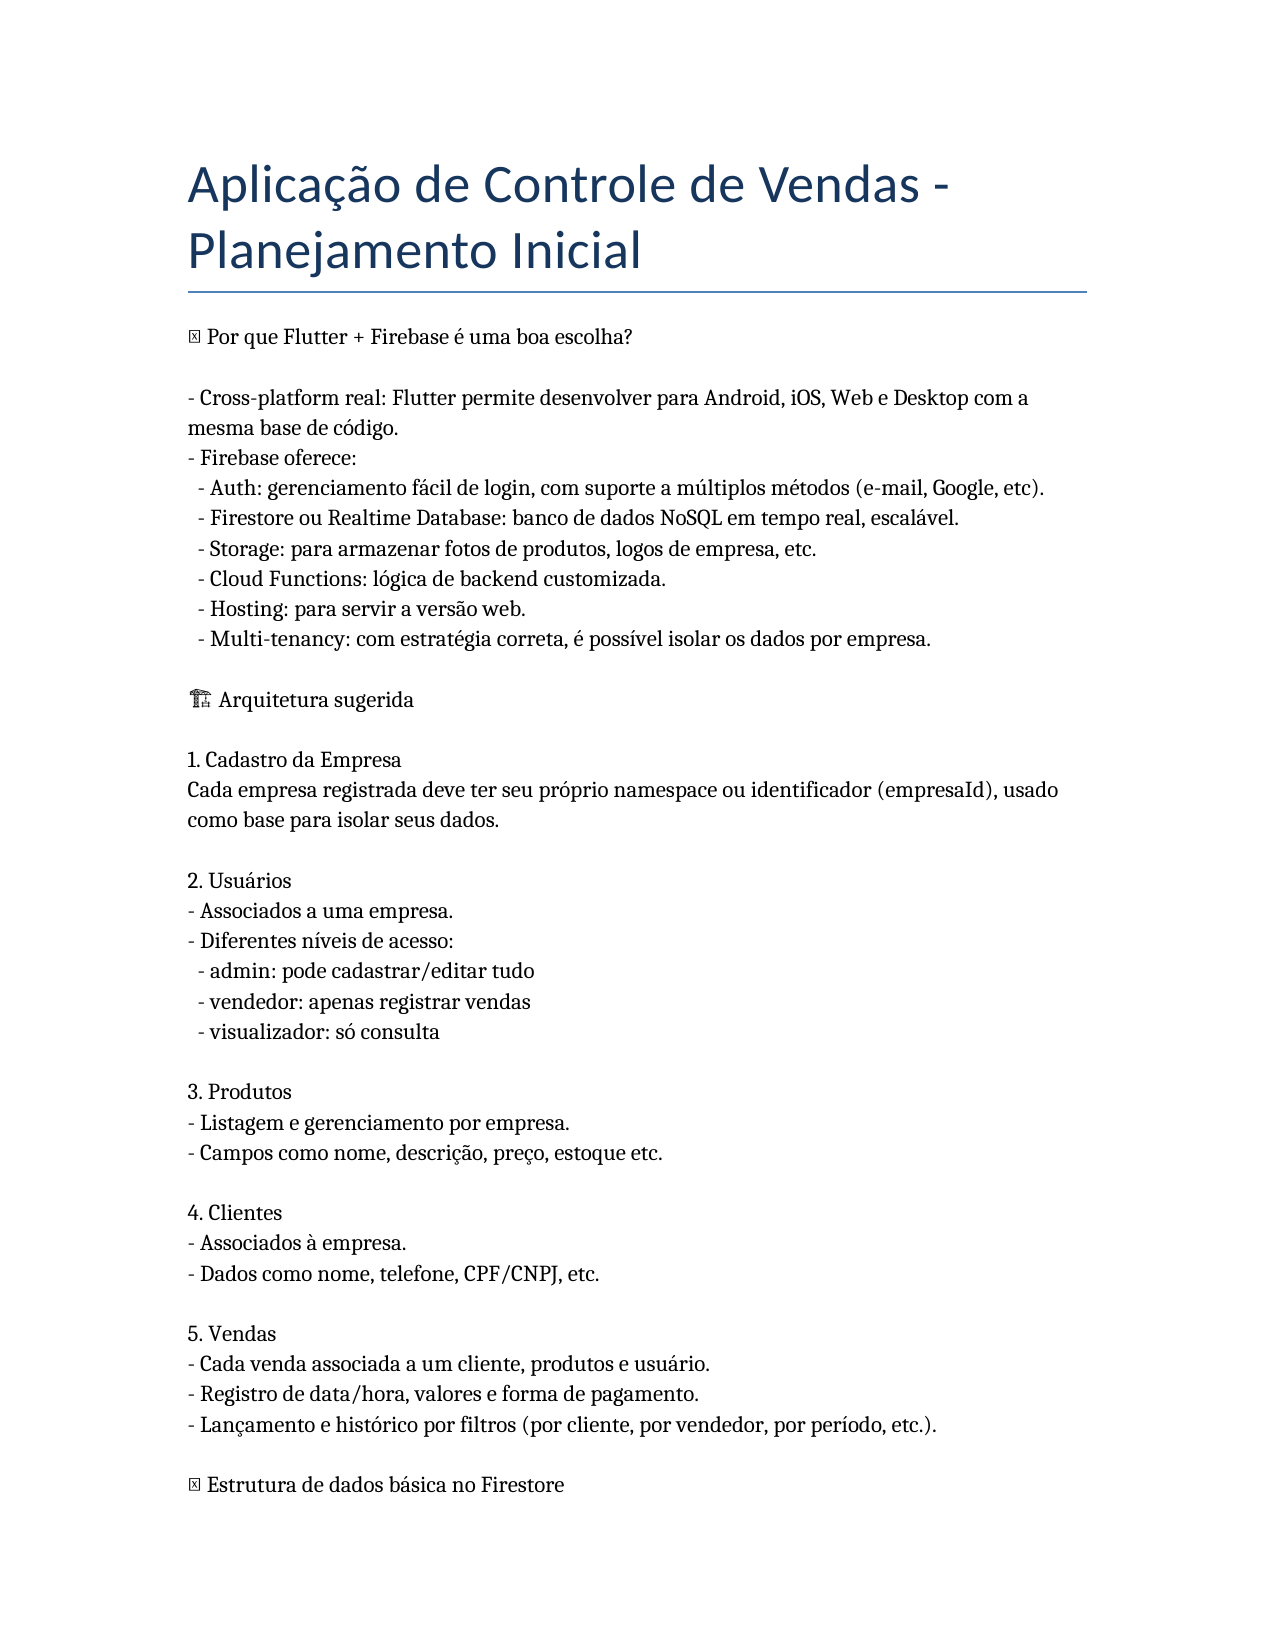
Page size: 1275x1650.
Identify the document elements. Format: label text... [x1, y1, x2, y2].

text ✅ Por que Flutter + Firebase é uma boa escolha? - Cross-platform real: Flutter permite desenvolver para Android, iOS, Web e Desktop com a mesma base de código. - Firebase oferece: - Auth: gerenciamento fácil de login, com suporte a múltiplos métodos (e-mail, Google, etc). - Firestore ou Realtime Database: banco de dados NoSQL em tempo real, escalável. - Storage: para armazenar fotos de produtos, logos de empresa, etc. - Cloud Functions: lógica de backend customizada. - Hosting: para servir a versão web. - Multi-tenancy: com estratégia correta, é possível isolar os dados por empresa. 🏗️ Arquitetura sugerida 1. Cadastro da Empresa Cada empresa registrada deve ter seu próprio namespace ou identificador (empresaId), usado como base para isolar seus dados. 2. Usuários - Associados a uma empresa. - Diferentes níveis de acesso: - admin: pode cadastrar/editar tudo - vendedor: apenas registrar vendas - visualizador: só consulta 3. Produtos - Listagem e gerenciamento por empresa. - Campos como nome, descrição, preço, estoque etc. 4. Clientes - Associados à empresa. - Dados como nome, telefone, CPF/CNPJ, etc. 5. Vendas - Cada venda associada a um cliente, produtos e usuário. - Registro de data/hora, valores e forma de pagamento. - Lançamento e histórico por filtros (por cliente, por vendedor, por período, etc.). 🧱 Estrutura de dados básica no Firestore [187, 324, 1087, 1498]
title Aplicação de Controle de Vendas - Planejamento Inicial [187, 150, 1087, 293]
